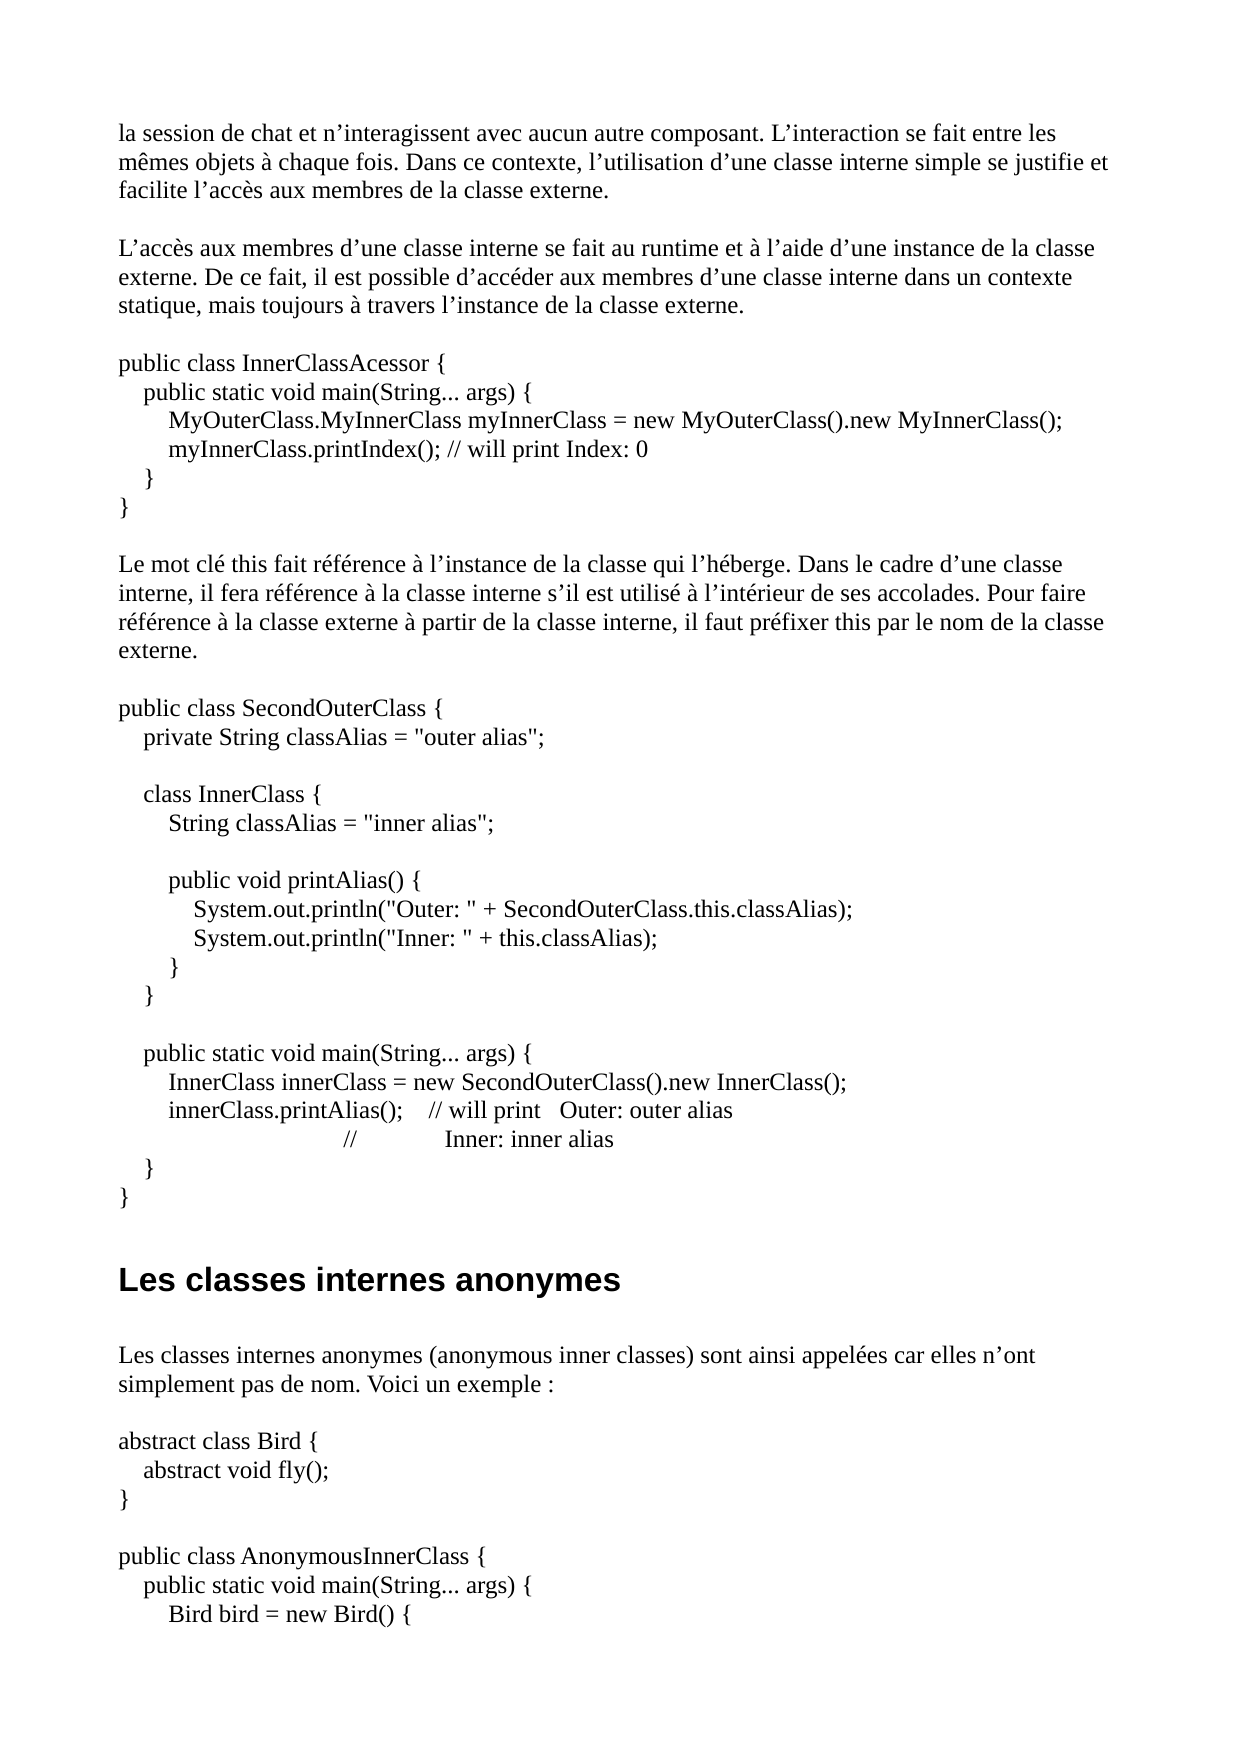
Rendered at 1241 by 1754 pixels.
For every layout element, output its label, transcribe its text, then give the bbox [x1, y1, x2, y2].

text String classAlias = "inner alias"; [118, 808, 1122, 837]
text public class AnonymousInnerClass { [118, 1541, 1122, 1570]
text } [118, 1484, 1122, 1513]
text MyOuterClass.MyInnerClass myInnerClass = new MyOuterClass().new MyInnerClass(); [118, 406, 1122, 434]
text class InnerClass { [118, 779, 1122, 808]
text L’accès aux membres d’une classe interne se fait au runtime et à l’aide d’une instance de la classe externe. De ce fait, il est possible d’accéder aux membres d’une classe interne dans un contexte statique, mais toujours à travers l’instance de la classe externe. [118, 233, 1122, 319]
text public class InnerClassAcessor { [118, 348, 1122, 377]
text } [118, 952, 1122, 981]
text abstract void fly(); [118, 1455, 1122, 1484]
subtitle Les classes internes anonymes [118, 1260, 1122, 1299]
text public class SecondOuterClass { [118, 693, 1122, 722]
text System.out.println("Outer: " + SecondOuterClass.this.classAlias); [118, 894, 1122, 923]
text public static void main(String... args) { [118, 377, 1122, 406]
text } [118, 463, 1122, 492]
text la session de chat et n’interagissent avec aucun autre composant. L’interaction se fait entre les mêmes objets à chaque fois. Dans ce contexte, l’utilisation d’une classe interne simple se justifie et facilite l’accès aux membres de la classe externe. [118, 118, 1122, 204]
text // Inner: inner alias [118, 1124, 1122, 1153]
text abstract class Bird { [118, 1426, 1122, 1455]
text Les classes internes anonymes (anonymous inner classes) sont ainsi appelées car elles n’ont simplement pas de nom. Voici un exemple : [118, 1340, 1122, 1398]
text innerClass.printAlias(); // will print Outer: outer alias [118, 1096, 1122, 1124]
text public static void main(String... args) { [118, 1038, 1122, 1067]
text Le mot clé this fait référence à l’instance de la classe qui l’héberge. Dans le cadre d’une classe interne, il fera référence à la classe interne s’il est utilisé à l’intérieur de ses accolades. Pour faire référence à la classe externe à partir de la classe interne, il faut préfixer this par le nom de la classe externe. [118, 549, 1122, 664]
text } [118, 492, 1122, 521]
text public static void main(String... args) { [118, 1570, 1122, 1599]
text private String classAlias = "outer alias"; [118, 722, 1122, 751]
text } [118, 1182, 1122, 1211]
text System.out.println("Inner: " + this.classAlias); [118, 923, 1122, 952]
text } [118, 1153, 1122, 1182]
text InnerClass innerClass = new SecondOuterClass().new InnerClass(); [118, 1067, 1122, 1096]
text Bird bird = new Bird() { [118, 1599, 1122, 1628]
text } [118, 981, 1122, 1009]
text public void printAlias() { [118, 866, 1122, 894]
text myInnerClass.printIndex(); // will print Index: 0 [118, 434, 1122, 463]
